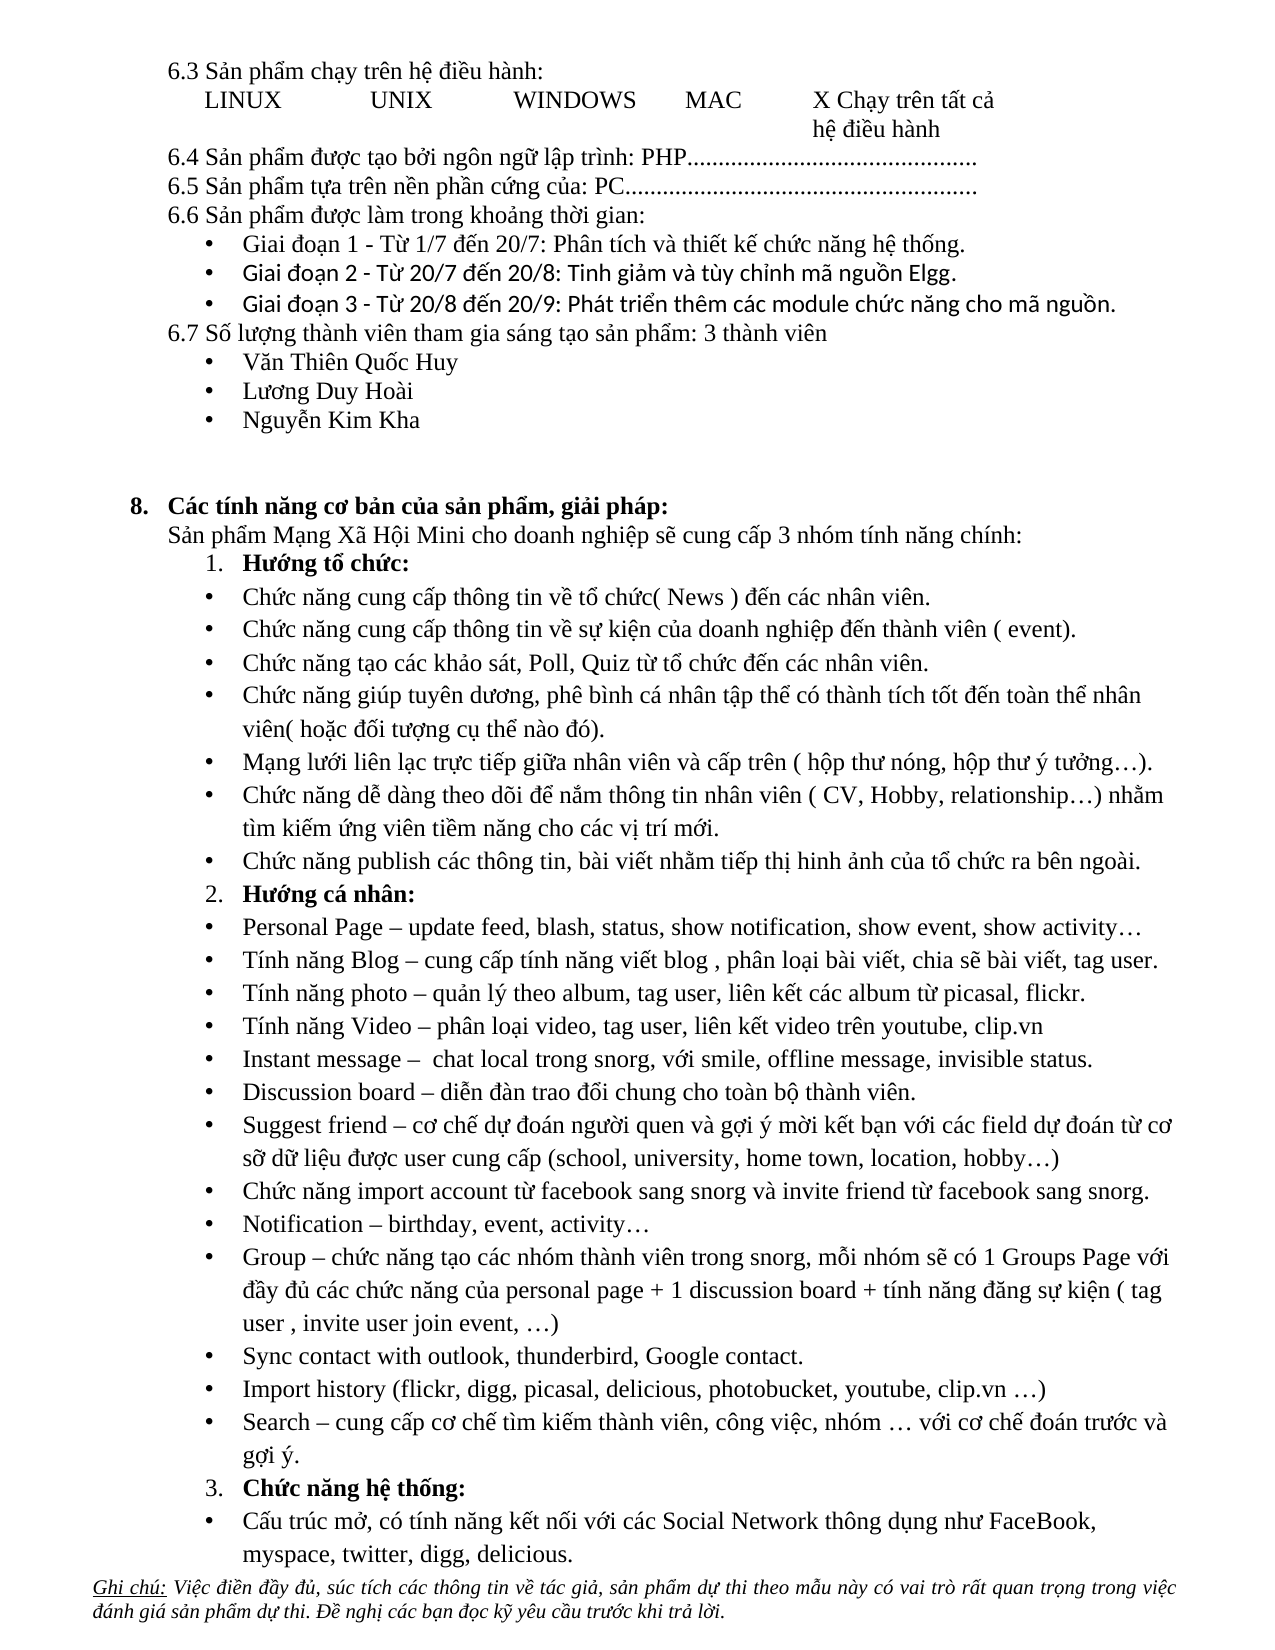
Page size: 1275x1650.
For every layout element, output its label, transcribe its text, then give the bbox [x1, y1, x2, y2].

list Personal Page – update feed, blash, status, show notification, show event, show activity… [205, 912, 1181, 941]
list Notification – birthday, event, activity… [205, 1209, 1181, 1238]
table_header  LINUX [167, 85, 333, 142]
list Instant message – chat local trong snorg, với smile, offline message, invisible status. [205, 1044, 1181, 1073]
list Chức năng dễ dàng theo dõi để nắm thông tin nhân viên ( CV, Hobby, relationship…) nhằm tìm kiếm ứng viên tiềm năng cho các vị trí mới. [205, 780, 1181, 841]
list Số lượng thành viên tham gia sáng tạo sản phẩm: 3 thành viên [167, 318, 1181, 347]
list Giai đoạn 1 - Từ 1/7 đến 20/7: Phân tích và thiết kế chức năng hệ thống. [205, 229, 1181, 257]
list Chức năng cung cấp thông tin về sự kiện của doanh nghiệp đến thành viên ( event). [205, 614, 1181, 643]
list Discussion board – diễn đàn trao đổi chung cho toàn bộ thành viên. [205, 1077, 1181, 1106]
list Cấu trúc mở, có tính năng kết nối với các Social Network thông dụng như FaceBook, myspace, twitter, digg, delicious. [205, 1506, 1181, 1568]
list Sản phẩm được làm trong khoảng thời gian: [167, 200, 1181, 229]
list Tính năng Blog – cung cấp tính năng viết blog , phân loại bài viết, chia sẽ bài viết, tag user. [205, 945, 1181, 973]
table_header  UNIX [333, 85, 482, 142]
table_header  MAC [648, 85, 801, 142]
list Nguyễn Kim Kha [205, 405, 1181, 433]
text Sản phẩm Mạng Xã Hội Mini cho doanh nghiệp sẽ cung cấp 3 nhóm tính năng chính: [92, 520, 1181, 548]
list Văn Thiên Quốc Huy [205, 347, 1181, 376]
list Tính năng Video – phân loại video, tag user, liên kết video trên youtube, clip.vn [205, 1011, 1181, 1039]
list Tính năng photo – quản lý theo album, tag user, liên kết các album từ picasal, flickr. [205, 978, 1181, 1007]
list Hướng tổ chức: [205, 548, 1181, 577]
table_header X Chạy trên tất cả hệ điều hành [801, 85, 1018, 142]
list Group – chức năng tạo các nhóm thành viên trong snorg, mỗi nhóm sẽ có 1 Groups Page với đầy đủ các chức năng của personal page + 1 discussion board + tính năng đăng sự kiện ( tag user , invite user join event, …) [205, 1242, 1181, 1337]
list Import history (flickr, digg, picasal, delicious, photobucket, youtube, clip.vn …) [205, 1374, 1181, 1403]
list Search – cung cấp cơ chế tìm kiếm thành viên, công việc, nhóm … với cơ chế đoán trước và gợi ý. [205, 1407, 1181, 1469]
list Sync contact with outlook, thunderbird, Google contact. [205, 1341, 1181, 1370]
list Mạng lưới liên lạc trực tiếp giữa nhân viên và cấp trên ( hộp thư nóng, hộp thư ý tưởng…). [205, 747, 1181, 775]
list Lương Duy Hoài [205, 376, 1181, 405]
list Hướng cá nhân: [205, 879, 1181, 907]
list Sản phẩm được tạo bởi ngôn ngữ lập trình: PHP [167, 142, 1181, 171]
table_header WINDOWS [482, 85, 648, 142]
list Chức năng hệ thống: [205, 1473, 1181, 1502]
list Chức năng cung cấp thông tin về tổ chức( News ) đến các nhân viên. [205, 582, 1181, 610]
list Chức năng giúp tuyên dương, phê bình cá nhân tập thể có thành tích tốt đến toàn thể nhân viên( hoặc đối tượng cụ thể nào đó). [205, 681, 1181, 742]
list Các tính năng cơ bản của sản phẩm, giải pháp: [130, 491, 1181, 520]
list Giai đoạn 2 - Từ 20/7 đến 20/8: Tinh giảm và tùy chỉnh mã nguồn Elgg. [205, 257, 1181, 288]
list Chức năng publish các thông tin, bài viết nhằm tiếp thị hinh ảnh của tổ chức ra bên ngoài. [205, 846, 1181, 874]
list Chức năng tạo các khảo sát, Poll, Quiz từ tổ chức đến các nhân viên. [205, 648, 1181, 676]
list Suggest friend – cơ chế dự đoán người quen và gợi ý mời kết bạn với các field dự đoán từ cơ sỡ dữ liệu được user cung cấp (school, university, home town, location, hobby…) [205, 1110, 1181, 1172]
list Chức năng import account từ facebook sang snorg và invite friend từ facebook sang snorg. [205, 1176, 1181, 1205]
list Sản phẩm tựa trên nền phần cứng của: PC [167, 171, 1181, 200]
list Sản phẩm chạy trên hệ điều hành: [167, 56, 1181, 85]
list Giai đoạn 3 - Từ 20/8 đến 20/9: Phát triển thêm các module chức năng cho mã nguồn. [205, 288, 1181, 318]
